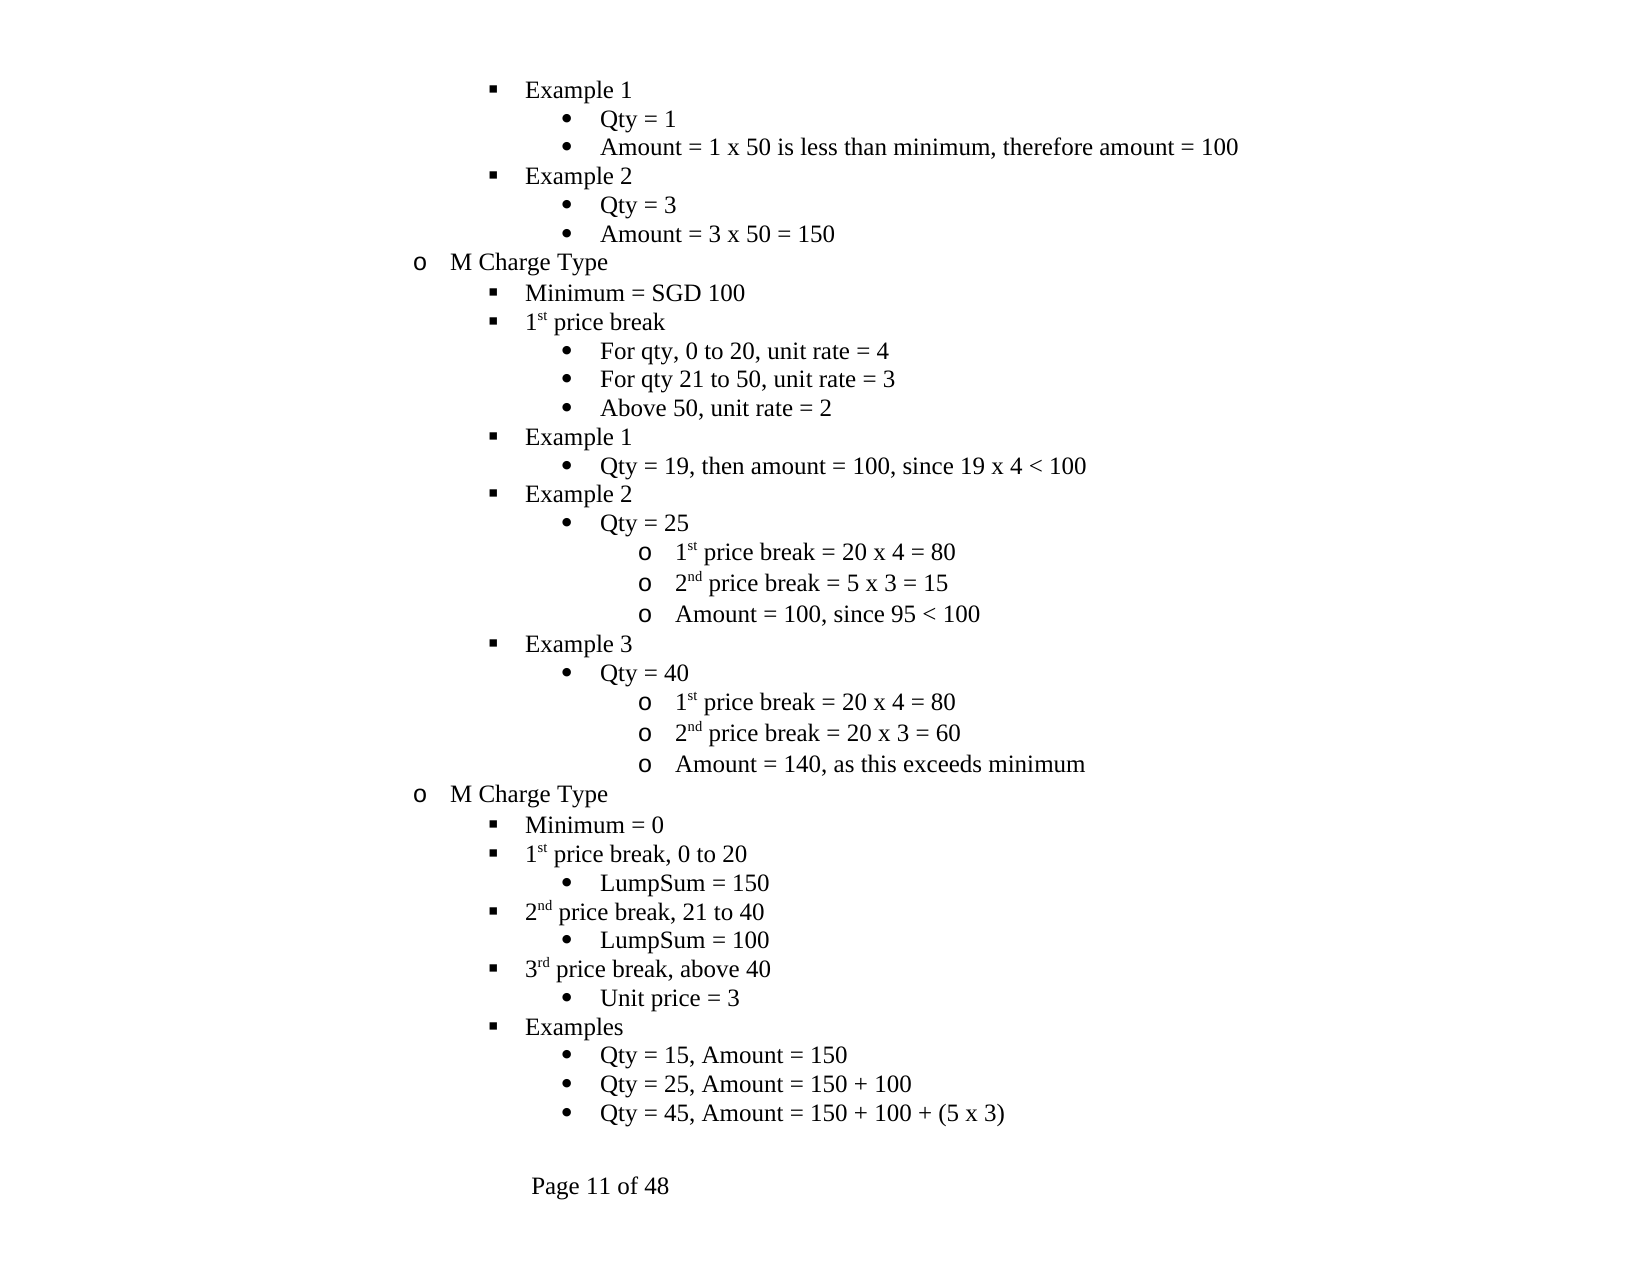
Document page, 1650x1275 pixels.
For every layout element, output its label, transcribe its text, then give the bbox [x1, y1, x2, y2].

list Example 2 [487, 161, 1500, 190]
list Qty = 3 [562, 190, 1500, 219]
list 2nd price break, 21 to 40 [487, 897, 1500, 925]
list 2nd price break = 5 x 3 = 15 [637, 568, 1500, 599]
list Qty = 40 [562, 658, 1500, 687]
list Example 1 [487, 422, 1500, 451]
list Amount = 1 x 50 is less than minimum, therefore amount = 100 [562, 132, 1500, 161]
list 1st price break = 20 x 4 = 80 [637, 537, 1500, 568]
list Qty = 25, Amount = 150 + 100 [562, 1069, 1500, 1098]
list 3rd price break, above 40 [487, 954, 1500, 983]
list Amount = 3 x 50 = 150 [562, 219, 1500, 247]
list 1st price break = 20 x 4 = 80 [637, 687, 1500, 718]
list Example 1 [487, 75, 1500, 104]
list Minimum = SGD 100 [487, 278, 1500, 307]
list Unit price = 3 [562, 983, 1500, 1012]
list Qty = 45, Amount = 150 + 100 + (5 x 3) [562, 1098, 1500, 1127]
list M Charge Type [412, 247, 1500, 278]
list LumpSum = 100 [562, 925, 1500, 954]
list For qty, 0 to 20, unit rate = 4 [562, 336, 1500, 364]
list Minimum = 0 [487, 810, 1500, 839]
list Qty = 1 [562, 104, 1500, 132]
list Qty = 19, then amount = 100, since 19 x 4 < 100 [562, 451, 1500, 479]
list Examples [487, 1012, 1500, 1040]
list For qty 21 to 50, unit rate = 3 [562, 364, 1500, 393]
list Qty = 25 [562, 508, 1500, 537]
list 2nd price break = 20 x 3 = 60 [637, 718, 1500, 749]
list Above 50, unit rate = 2 [562, 393, 1500, 422]
list M Charge Type [412, 779, 1500, 810]
list LumpSum = 150 [562, 868, 1500, 897]
list 1st price break, 0 to 20 [487, 839, 1500, 868]
list Qty = 15, Amount = 150 [562, 1040, 1500, 1069]
list Example 3 [487, 629, 1500, 658]
list Amount = 100, since 95 < 100 [637, 599, 1500, 629]
list Amount = 140, as this exceeds minimum [637, 749, 1500, 779]
list Example 2 [487, 479, 1500, 508]
list 1st price break [487, 307, 1500, 336]
